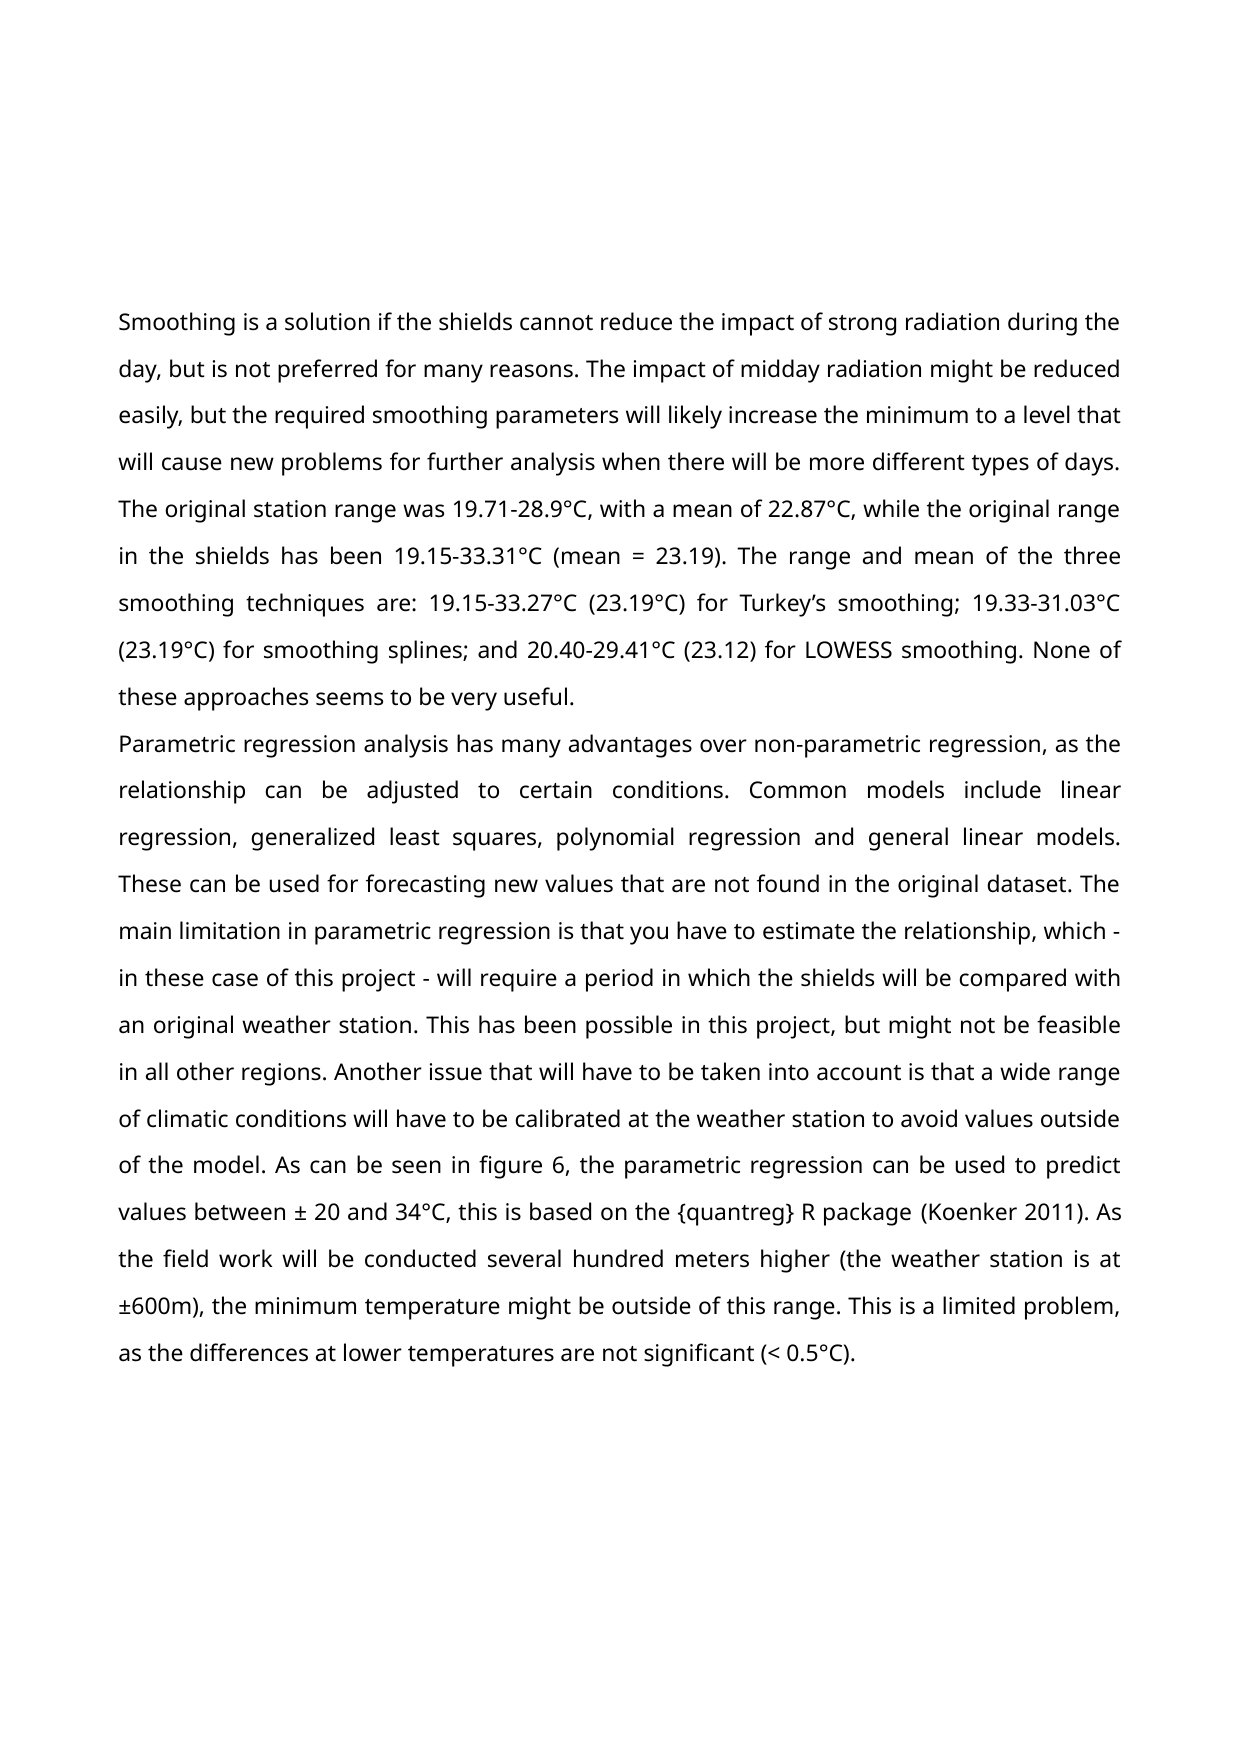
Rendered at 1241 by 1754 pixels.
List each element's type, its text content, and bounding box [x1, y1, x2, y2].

text Smoothing is a solution if the shields cannot reduce the impact of strong radiation during the day, but is not preferred for many reasons. The impact of midday radiation might be reduced easily, but the required smoothing parameters will likely increase the minimum to a level that will cause new problems for further analysis when there will be more different types of days. The original station range was 19.71-28.9°C, with a mean of 22.87°C, while the original range in the shields has been 19.15-33.31°C (mean = 23.19). The range and mean of the three smoothing techniques are: 19.15-33.27°C (23.19°C) for Turkey’s smoothing; 19.33-31.03°C (23.19°C) for smoothing splines; and 20.40-29.41°C (23.12) for LOWESS smoothing. None of these approaches seems to be very useful. [118, 306, 1122, 712]
text Parametric regression analysis has many advantages over non-parametric regression, as the relationship can be adjusted to certain conditions. Common models include linear regression, generalized least squares, polynomial regression and general linear models. These can be used for forecasting new values that are not found in the original dataset. The main limitation in parametric regression is that you have to estimate the relationship, which - in these case of this project - will require a period in which the shields will be compared with an original weather station. This has been possible in this project, but might not be feasible in all other regions. Another issue that will have to be taken into account is that a wide range of climatic conditions will have to be calibrated at the weather station to avoid values outside of the model. As can be seen in figure 6, the parametric regression can be used to predict values between ± 20 and 34°C, this is based on the {quantreg} R package (Koenker 2011)⁠. As the field work will be conducted several hundred meters higher (the weather station is at ±600m), the minimum temperature might be outside of this range. This is a limited problem, as the differences at lower temperatures are not significant (< 0.5°C). [118, 727, 1122, 1368]
